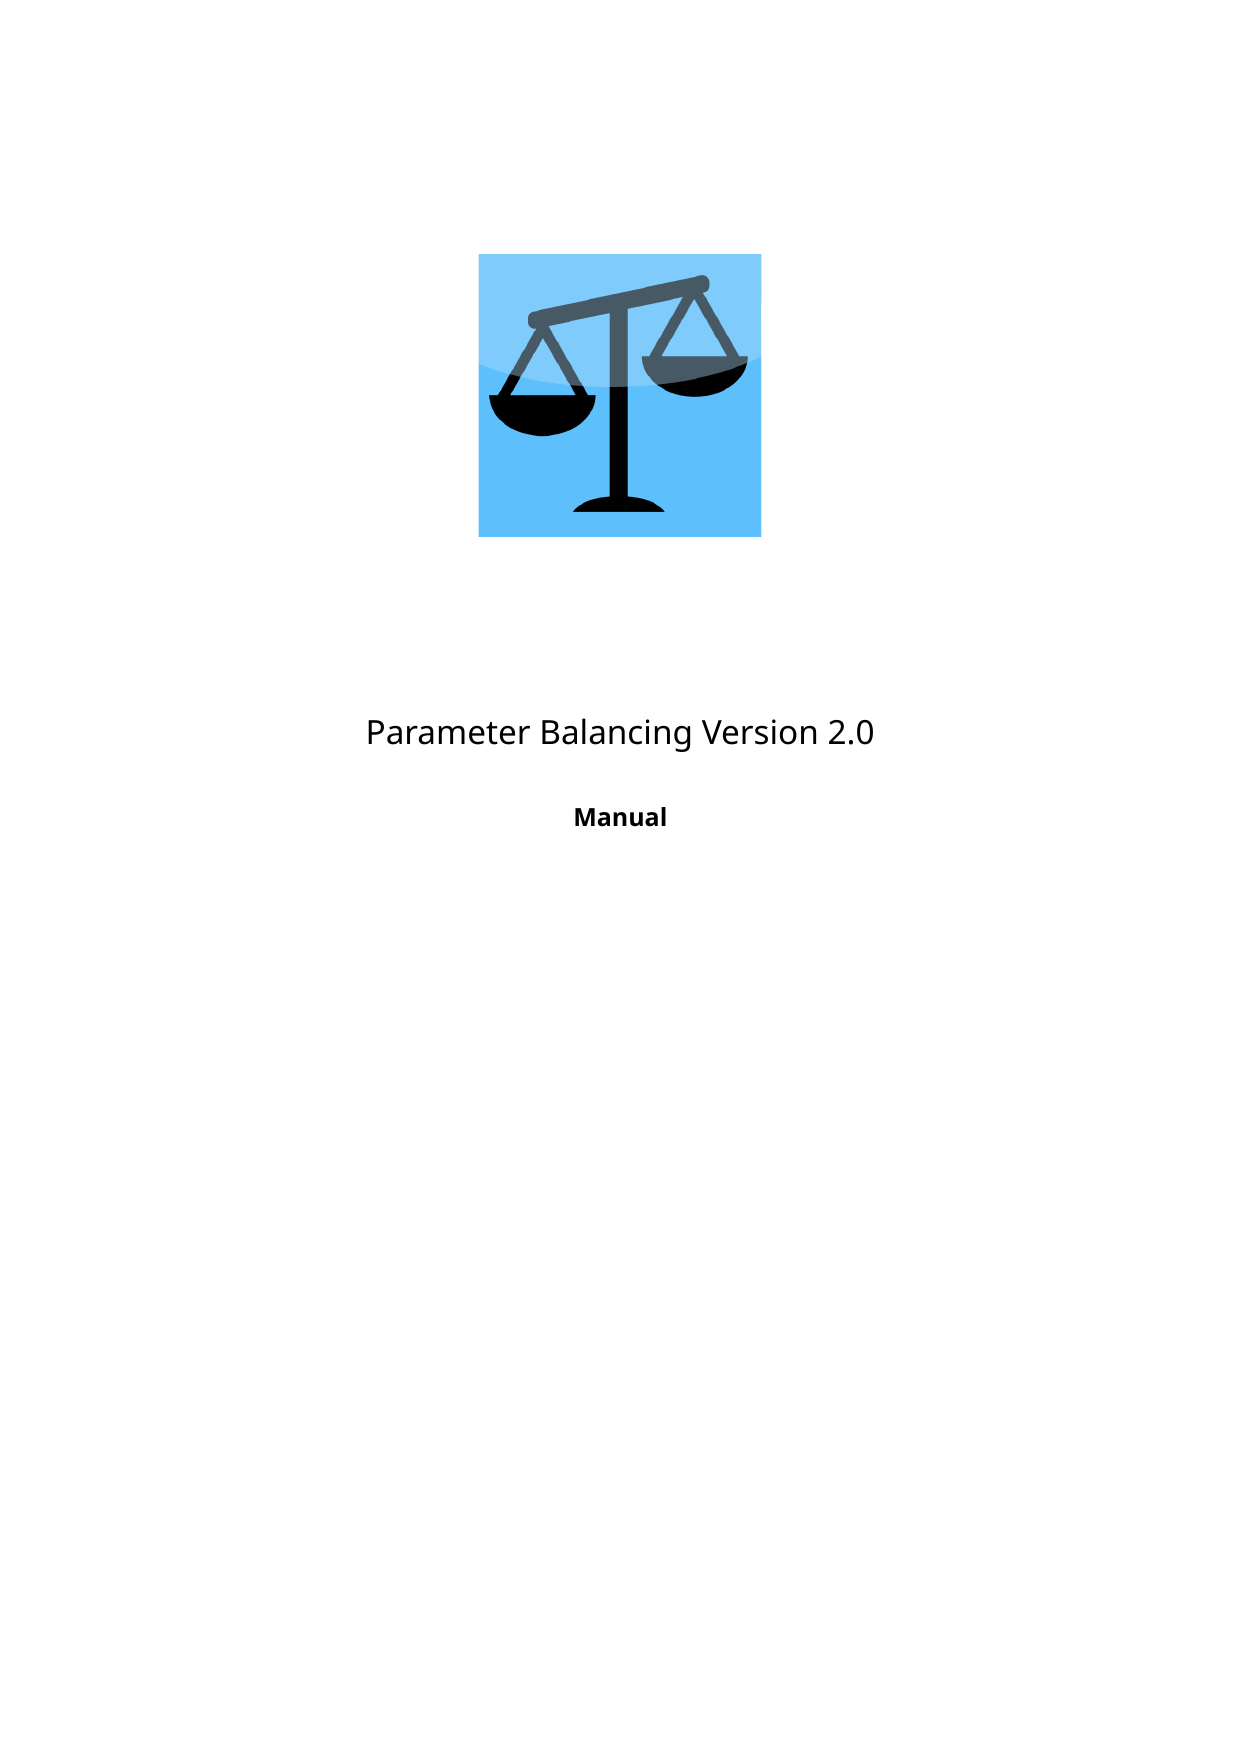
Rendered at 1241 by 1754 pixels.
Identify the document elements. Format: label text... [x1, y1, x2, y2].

picture [478, 254, 762, 537]
text Manual [118, 799, 1122, 833]
text Parameter Balancing Version 2.0 [118, 708, 1122, 754]
